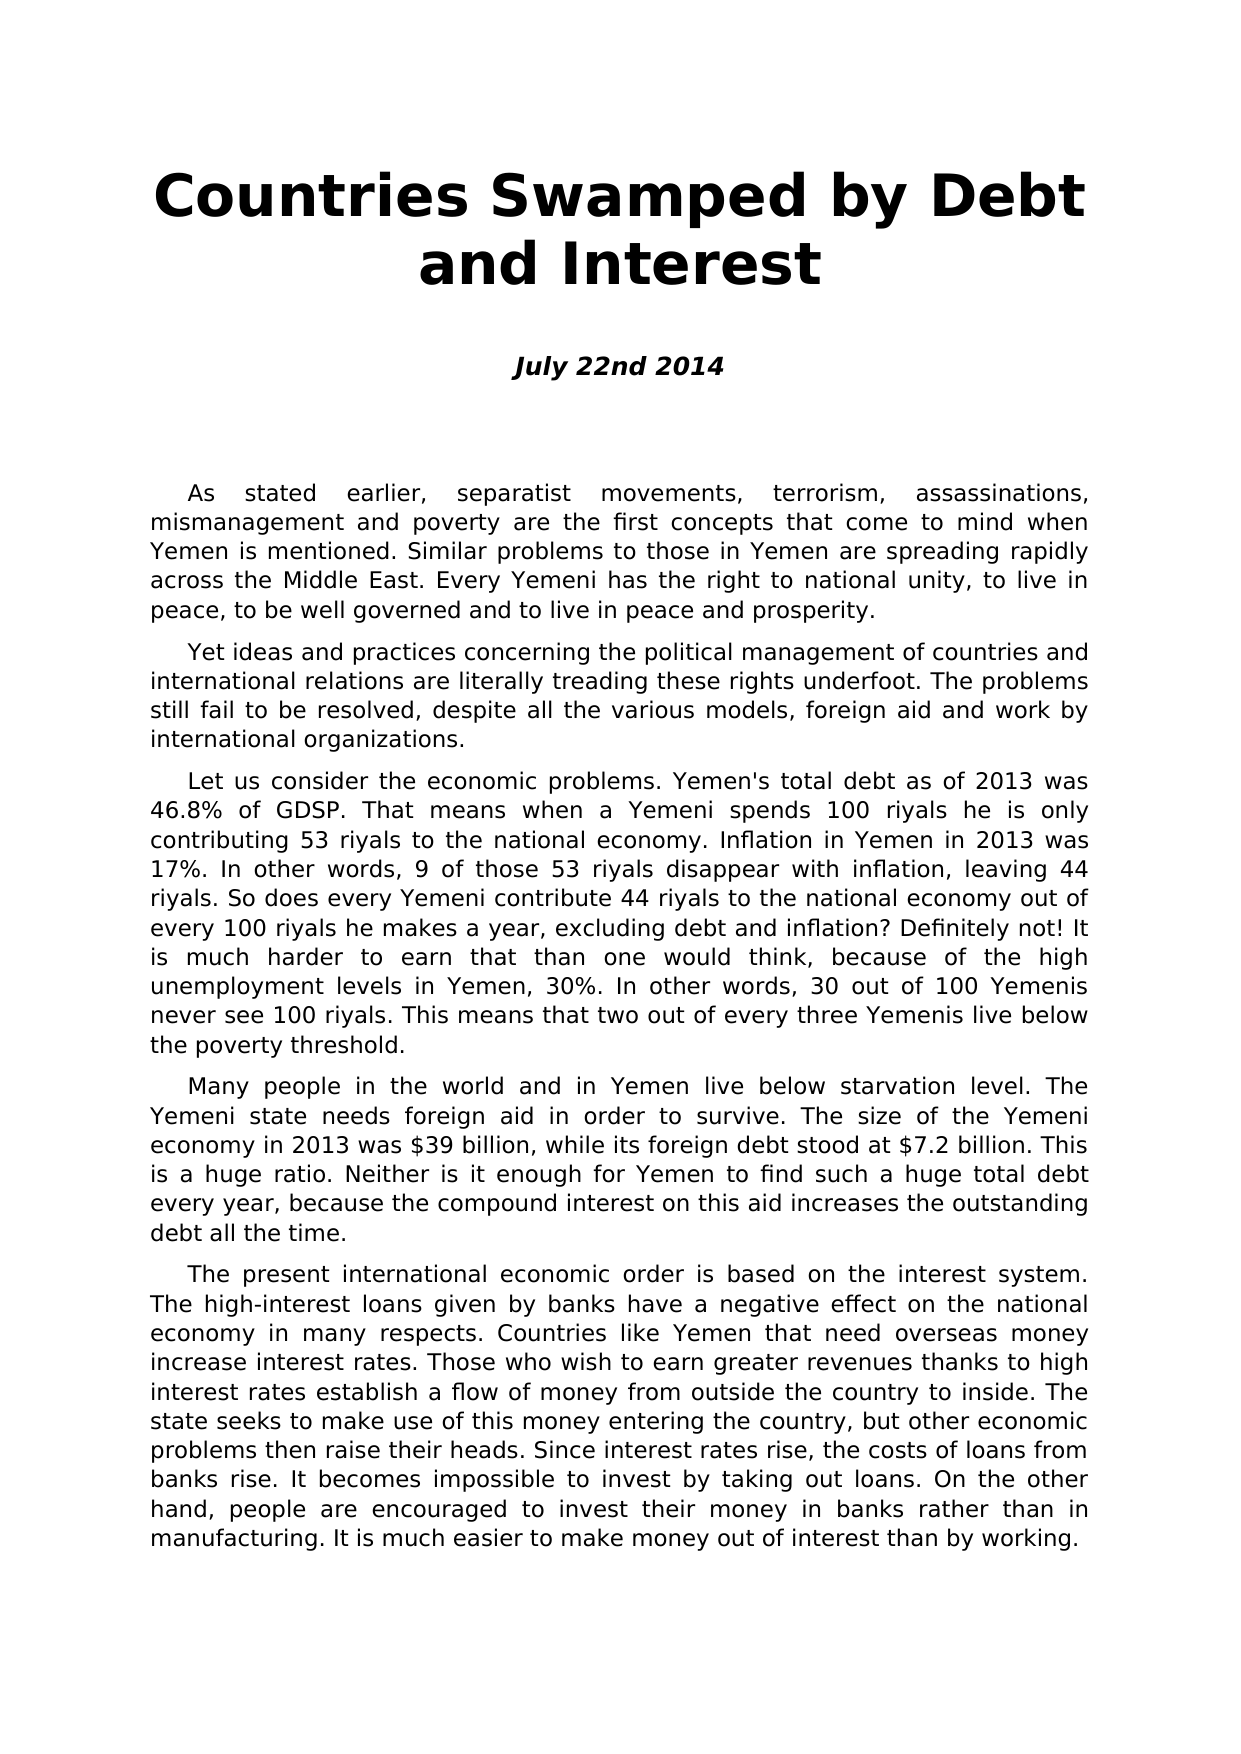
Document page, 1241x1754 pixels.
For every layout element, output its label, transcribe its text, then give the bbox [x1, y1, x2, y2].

text Yet ideas and practices concerning the political management of countries and international relations are literally treading these rights underfoot. The problems still fail to be resolved, despite all the various models, foreign aid and work by international organizations. [150, 639, 1090, 753]
text July 22nd 2014 [150, 353, 1090, 382]
subtitle Countries Swamped by Debt and Interest [150, 162, 1090, 298]
text The present international economic order is based on the interest system. The high-interest loans given by banks have a negative effect on the national economy in many respects. Countries like Yemen that need overseas money increase interest rates. Those who wish to earn greater revenues thanks to high interest rates establish a flow of money from outside the country to inside. The state seeks to make use of this money entering the country, but other economic problems then raise their heads. Since interest rates rise, the costs of loans from banks rise. It becomes impossible to invest by taking out loans. On the other hand, people are encouraged to invest their money in banks rather than in manufacturing. It is much easier to make money out of interest than by working. [150, 1262, 1090, 1552]
text Many people in the world and in Yemen live below starvation level. The Yemeni state needs foreign aid in order to survive. The size of the Yemeni economy in 2013 was $39 billion, while its foreign debt stood at $7.2 billion. This is a huge ratio. Neither is it enough for Yemen to find such a huge total debt every year, because the compound interest on this aid increases the outstanding debt all the time. [150, 1073, 1090, 1247]
text Let us consider the economic problems. Yemen's total debt as of 2013 was 46.8% of GDSP. That means when a Yemeni spends 100 riyals he is only contributing 53 riyals to the national economy. Inflation in Yemen in 2013 was 17%. In other words, 9 of those 53 riyals disappear with inflation, leaving 44 riyals. So does every Yemeni contribute 44 riyals to the national economy out of every 100 riyals he makes a year, excluding debt and inflation? Definitely not! It is much harder to earn that than one would think, because of the high unemployment levels in Yemen, 30%. In other words, 30 out of 100 Yemenis never see 100 riyals. This means that two out of every three Yemenis live below the poverty threshold. [150, 768, 1090, 1058]
text As stated earlier, separatist movements, terrorism, assassinations, mismanagement and poverty are the first concepts that come to mind when Yemen is mentioned. Similar problems to those in Yemen are spreading rapidly across the Middle East. Every Yemeni has the right to national unity, to live in peace, to be well governed and to live in peace and prosperity. [150, 480, 1090, 624]
